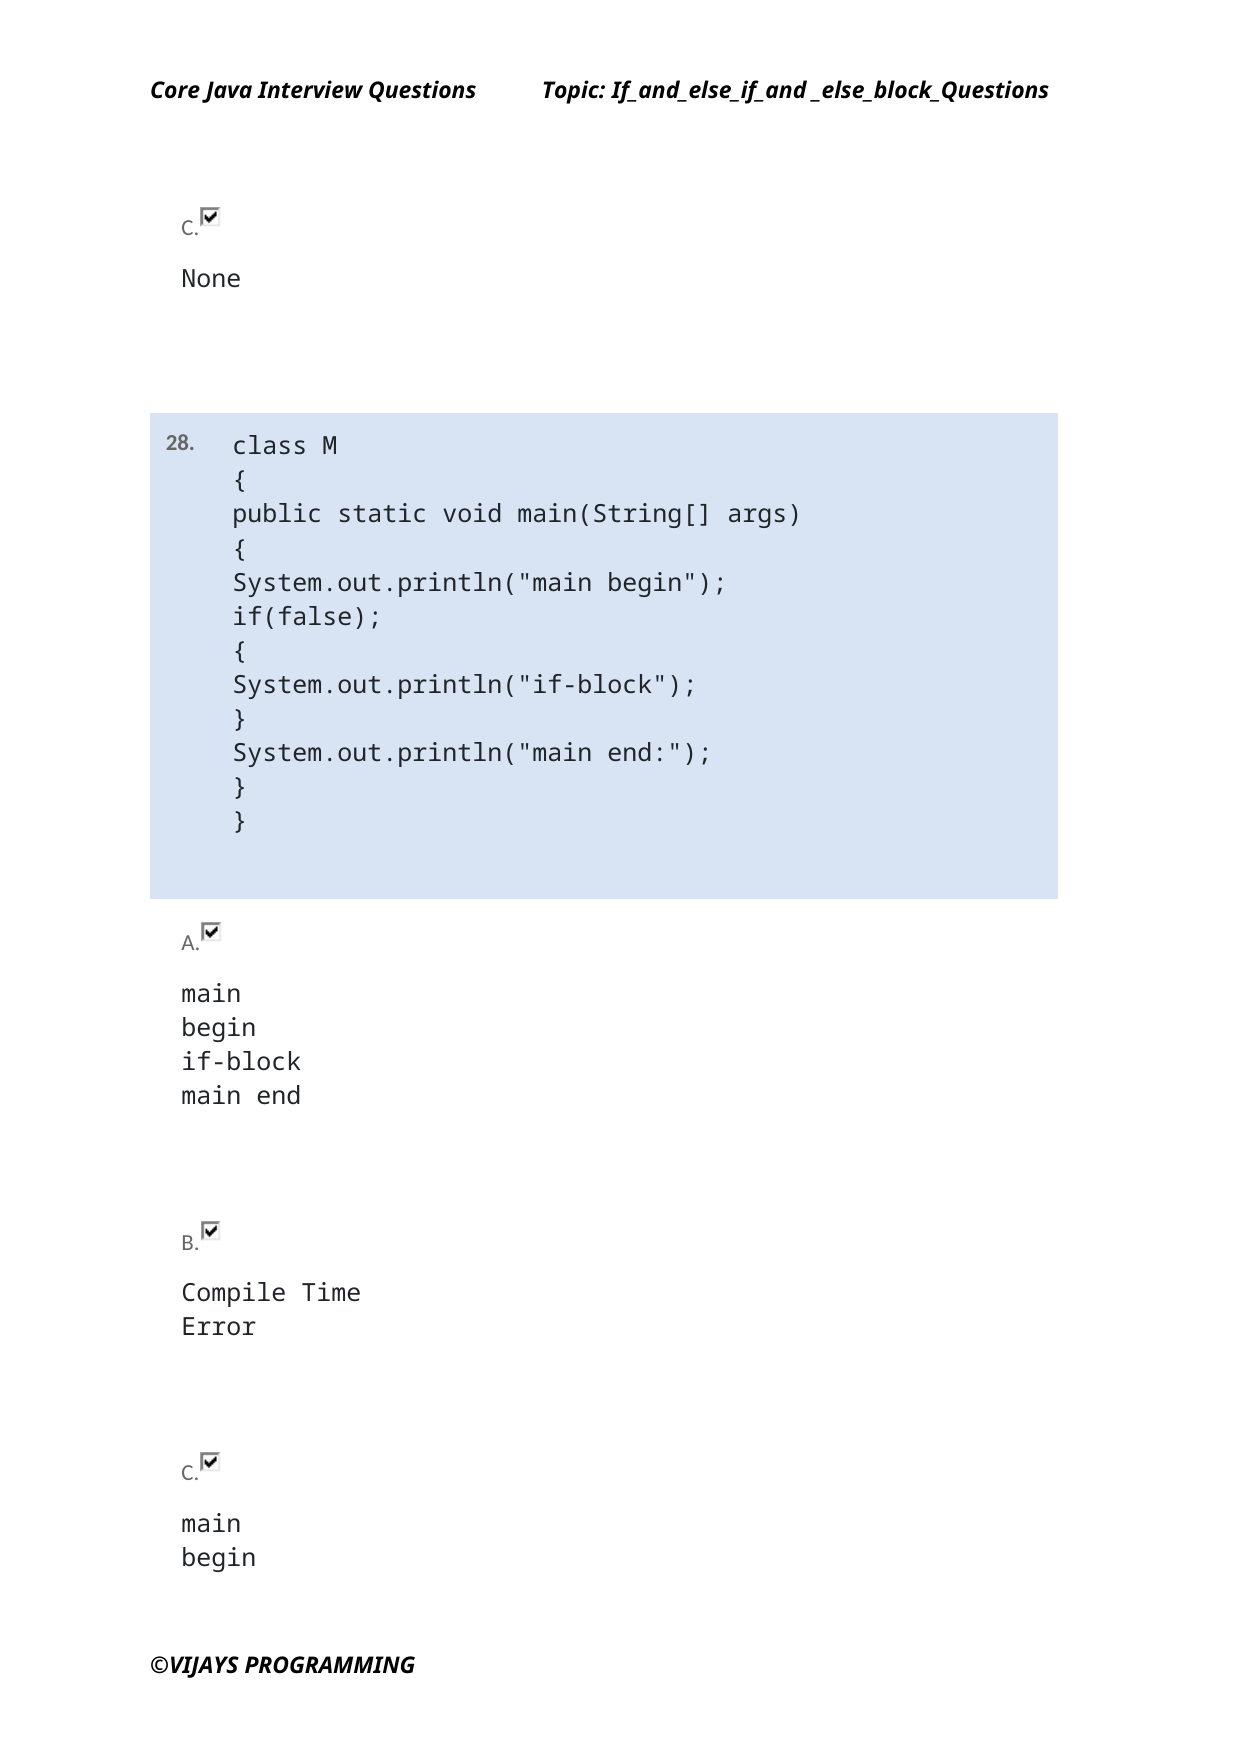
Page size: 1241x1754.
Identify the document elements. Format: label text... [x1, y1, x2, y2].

table_header A. main begin if-block main end [181, 915, 319, 1214]
table_cell [150, 899, 1090, 1589]
table_header [181, 166, 442, 200]
table_cell 28. [150, 413, 216, 899]
table_cell [1058, 413, 1090, 899]
table_cell [150, 150, 1090, 412]
table_cell class M { public static void main(String[] args) { System.out.println("main begin"); if(false); { System.out.println("if-block"); } System.out.println("main end:"); } } [216, 413, 1058, 899]
table_header B. Compile Time Error [181, 1214, 442, 1445]
table_header C. None [181, 200, 250, 397]
table_header C. main begin [181, 1445, 319, 1573]
